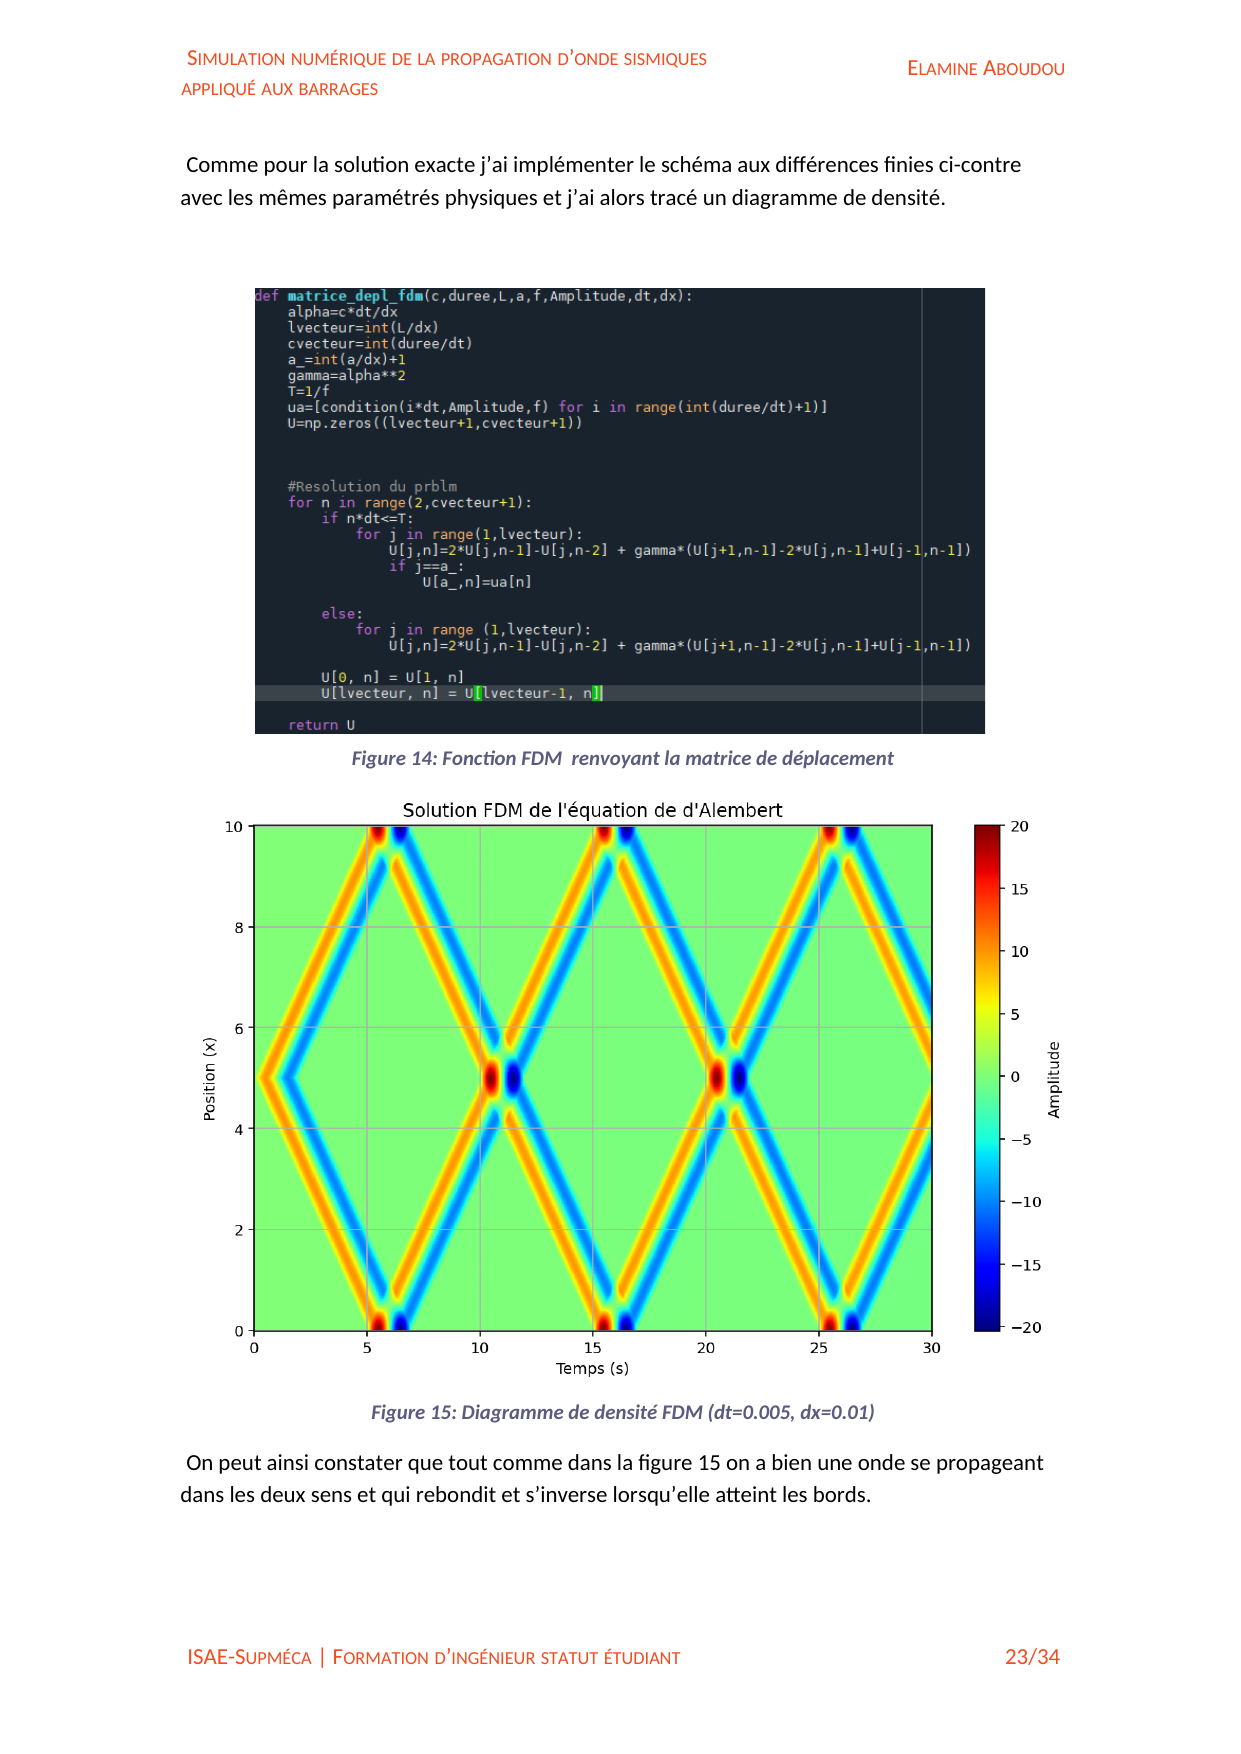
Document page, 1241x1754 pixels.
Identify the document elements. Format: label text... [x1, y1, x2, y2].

text On peut ainsi constater que tout comme dans la figure 15 on a bien une onde se propageant dans les deux sens et qui rebondit et s’inverse lorsqu’elle atteint les bords. [180, 1425, 1060, 1508]
text Comme pour la solution exacte j’ai implémenter le schéma aux différences finies ci-contre avec les mêmes paramétrés physiques et j’ai alors tracé un diagramme de densité. [180, 151, 1060, 211]
text Figure 15: Diagramme de densité FDM (dt=0.005, dx=0.01) [180, 803, 1060, 1425]
picture [192, 790, 1073, 1387]
text Figure 14: Fonction FDM renvoyant la matrice de déplacement [255, 734, 985, 771]
picture [255, 288, 986, 734]
